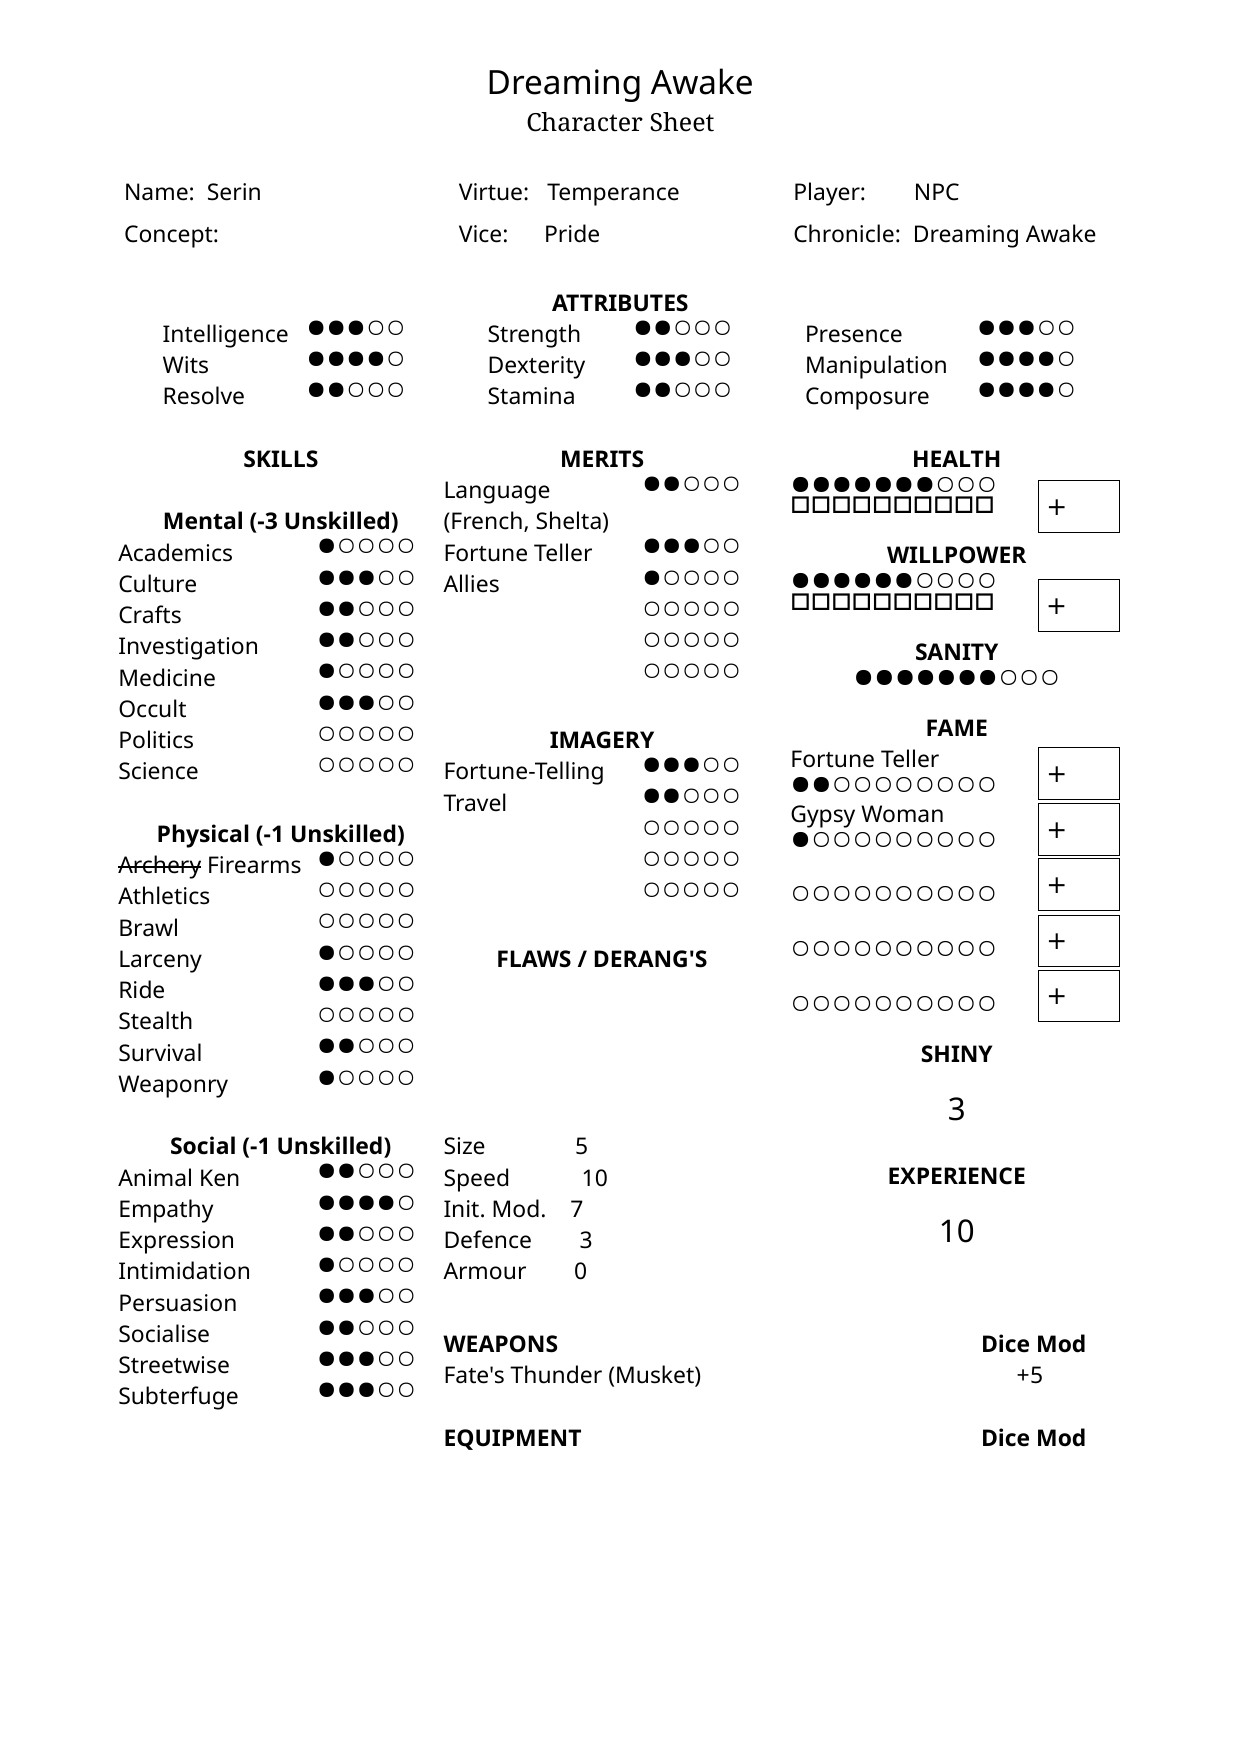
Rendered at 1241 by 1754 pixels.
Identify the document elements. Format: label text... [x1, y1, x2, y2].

table_cell ○○○○○ [642, 818, 761, 849]
table_cell ●●●○○ [317, 1286, 443, 1318]
table_cell Athletics [118, 880, 317, 911]
table_cell Animal Ken [118, 1161, 317, 1193]
table_cell ○○○○○ [642, 849, 761, 880]
table_cell [443, 818, 642, 849]
table_cell ○○○○○ [642, 880, 761, 911]
table_header SKILLS [118, 443, 443, 474]
table_cell ●●○○○ [317, 1224, 443, 1255]
table_cell ●●○○○ [317, 630, 443, 661]
table_cell EQUIPMENT [443, 1422, 981, 1453]
table_cell ●●●○○ [317, 693, 443, 724]
table_header IMAGERY [443, 724, 761, 755]
table_cell ●●○○○ [294, 380, 487, 411]
table_cell [443, 1484, 981, 1516]
table_cell ●●●●○ [964, 380, 1122, 411]
table_header HEALTH ●●●●●●●○○○ □□□□□□□□□□ WILLPOWER ●●●●●●○○○○ □□□□□□□□□□ SANITY ●●●●●●●○○○ FAME Fortune Teller ●●○○○○○○○○ Gypsy Woman ●○○○○○○○○○ ○○○○○○○○○○ ○○○○○○○○○○ ○○○○○○○○○○ SHINY 3 EXPERIENCE 10 [790, 443, 1122, 1286]
table_cell Resolve [163, 380, 294, 411]
table_header WEAPONS [443, 1328, 981, 1359]
table_cell ●○○○○ [317, 849, 443, 880]
table_header ●●○○○ [620, 318, 805, 349]
table_cell ●●●●○ [317, 1193, 443, 1224]
table_cell Composure [805, 380, 964, 411]
table_cell Brawl [118, 911, 317, 943]
table_header ●●●○○ [964, 318, 1122, 349]
table_cell Concept: [118, 213, 453, 255]
table_cell ●●○○○ [620, 380, 805, 411]
table_header [443, 1286, 1122, 1617]
table_cell [443, 974, 761, 1005]
text ATTRIBUTES [118, 286, 1122, 318]
text Character Sheet [118, 104, 1122, 138]
table_cell Stealth [118, 1005, 317, 1036]
table_cell [443, 849, 642, 880]
table_cell ○○○○○ [642, 630, 761, 661]
table_cell [443, 880, 642, 911]
table_cell Wits [163, 349, 294, 380]
table_cell ●●○○○ [317, 1318, 443, 1349]
table_cell Culture [118, 568, 317, 599]
table_cell Mental (-3 Unskilled) [118, 474, 443, 536]
table_cell Chronicle: Dreaming Awake [788, 213, 1122, 255]
table_header [118, 1411, 443, 1617]
table_cell [981, 1484, 1121, 1516]
table_cell Dexterity [488, 349, 620, 380]
table_cell Science [118, 755, 317, 786]
table_cell ●●●○○ [317, 568, 443, 599]
table_cell Survival [118, 1036, 317, 1068]
table_cell Politics [118, 724, 317, 755]
table_cell [981, 1453, 1121, 1484]
table_cell Occult [118, 693, 317, 724]
table_cell ○○○○○ [317, 880, 443, 911]
table_cell [443, 661, 642, 693]
table_cell Intimidation [118, 1255, 317, 1286]
table_cell ●●●○○ [317, 1349, 443, 1380]
table_cell Ride [118, 974, 317, 1005]
table_cell ●●○○○ [317, 1161, 443, 1193]
table_cell ○○○○○ [642, 661, 761, 693]
table_cell Persuasion [118, 1286, 317, 1318]
table_cell Dice Mod [981, 1422, 1121, 1453]
table_header Dice Mod [981, 1328, 1121, 1359]
table_cell Weaponry [118, 1068, 317, 1099]
table_cell Language (French, Shelta) [443, 474, 642, 536]
table_cell Streetwise [118, 1349, 317, 1380]
table_cell ●○○○○ [317, 943, 443, 974]
table_cell [443, 1005, 761, 1036]
table_cell [443, 1391, 981, 1422]
table_cell ●●○○○ [317, 1036, 443, 1068]
table_cell ●○○○○ [317, 536, 443, 568]
table_header Player: NPC [788, 170, 1122, 212]
table_cell ●●●●○ [964, 349, 1122, 380]
table_cell Subterfuge [118, 1380, 317, 1411]
table_cell Manipulation [805, 349, 964, 380]
table_cell Social (-1 Unskilled) [118, 1099, 443, 1161]
table_cell [981, 1391, 1121, 1422]
table_header Intelligence [163, 318, 294, 349]
table_cell ●●○○○ [317, 599, 443, 630]
table_header Presence [805, 318, 964, 349]
table_cell ●○○○○ [317, 1255, 443, 1286]
table_header ●●●○○ [294, 318, 487, 349]
table_header Size 5 Speed 10 Init. Mod. 7 Defence 3 Armour 0 [443, 443, 790, 1286]
table_cell Travel [443, 786, 642, 818]
table_cell Crafts [118, 599, 317, 630]
table_cell Archery Firearms [118, 849, 317, 880]
table_cell ●○○○○ [642, 568, 761, 599]
table_cell [443, 1036, 761, 1068]
table_cell Academics [118, 536, 317, 568]
table_cell ○○○○○ [317, 724, 443, 755]
table_cell ●●●○○ [317, 1380, 443, 1411]
table_cell Allies [443, 568, 642, 599]
table_cell Physical (-1 Unskilled) [118, 786, 443, 849]
table_cell Medicine [118, 661, 317, 693]
table_cell [443, 599, 642, 630]
table_cell ●○○○○ [317, 661, 443, 693]
table_cell Vice: Pride [453, 213, 787, 255]
table_header Name: Serin [118, 170, 453, 212]
table_cell Fate's Thunder (Musket) [443, 1359, 981, 1391]
table_cell ●●○○○ [642, 474, 761, 536]
table_cell ●●●●○ [294, 349, 487, 380]
table_cell Empathy [118, 1193, 317, 1224]
table_cell [443, 630, 642, 661]
table_cell ●●●○○ [642, 536, 761, 568]
table_cell ○○○○○ [317, 911, 443, 943]
table_cell Fortune-Telling [443, 755, 642, 786]
table_header MERITS [443, 443, 761, 474]
table_header Strength [488, 318, 620, 349]
table_header FLAWS / DERANG'S [443, 943, 761, 974]
table_cell ●●●○○ [642, 755, 761, 786]
table_cell Socialise [118, 1318, 317, 1349]
table_cell Larceny [118, 943, 317, 974]
table_cell ●●●○○ [317, 974, 443, 1005]
table_cell ○○○○○ [642, 599, 761, 630]
table_cell ○○○○○ [317, 755, 443, 786]
table_cell Investigation [118, 630, 317, 661]
text Dreaming Awake [118, 59, 1122, 104]
table_cell [443, 1068, 761, 1099]
table_cell Stamina [488, 380, 620, 411]
table_cell [443, 1453, 981, 1484]
table_cell Expression [118, 1224, 317, 1255]
table_cell ●●●○○ [620, 349, 805, 380]
table_cell Fortune Teller [443, 536, 642, 568]
table_cell ○○○○○ [317, 1005, 443, 1036]
table_cell +5 [981, 1359, 1121, 1391]
table_cell ●●○○○ [642, 786, 761, 818]
table_header Virtue: Temperance [453, 170, 787, 212]
table_cell ●○○○○ [317, 1068, 443, 1099]
